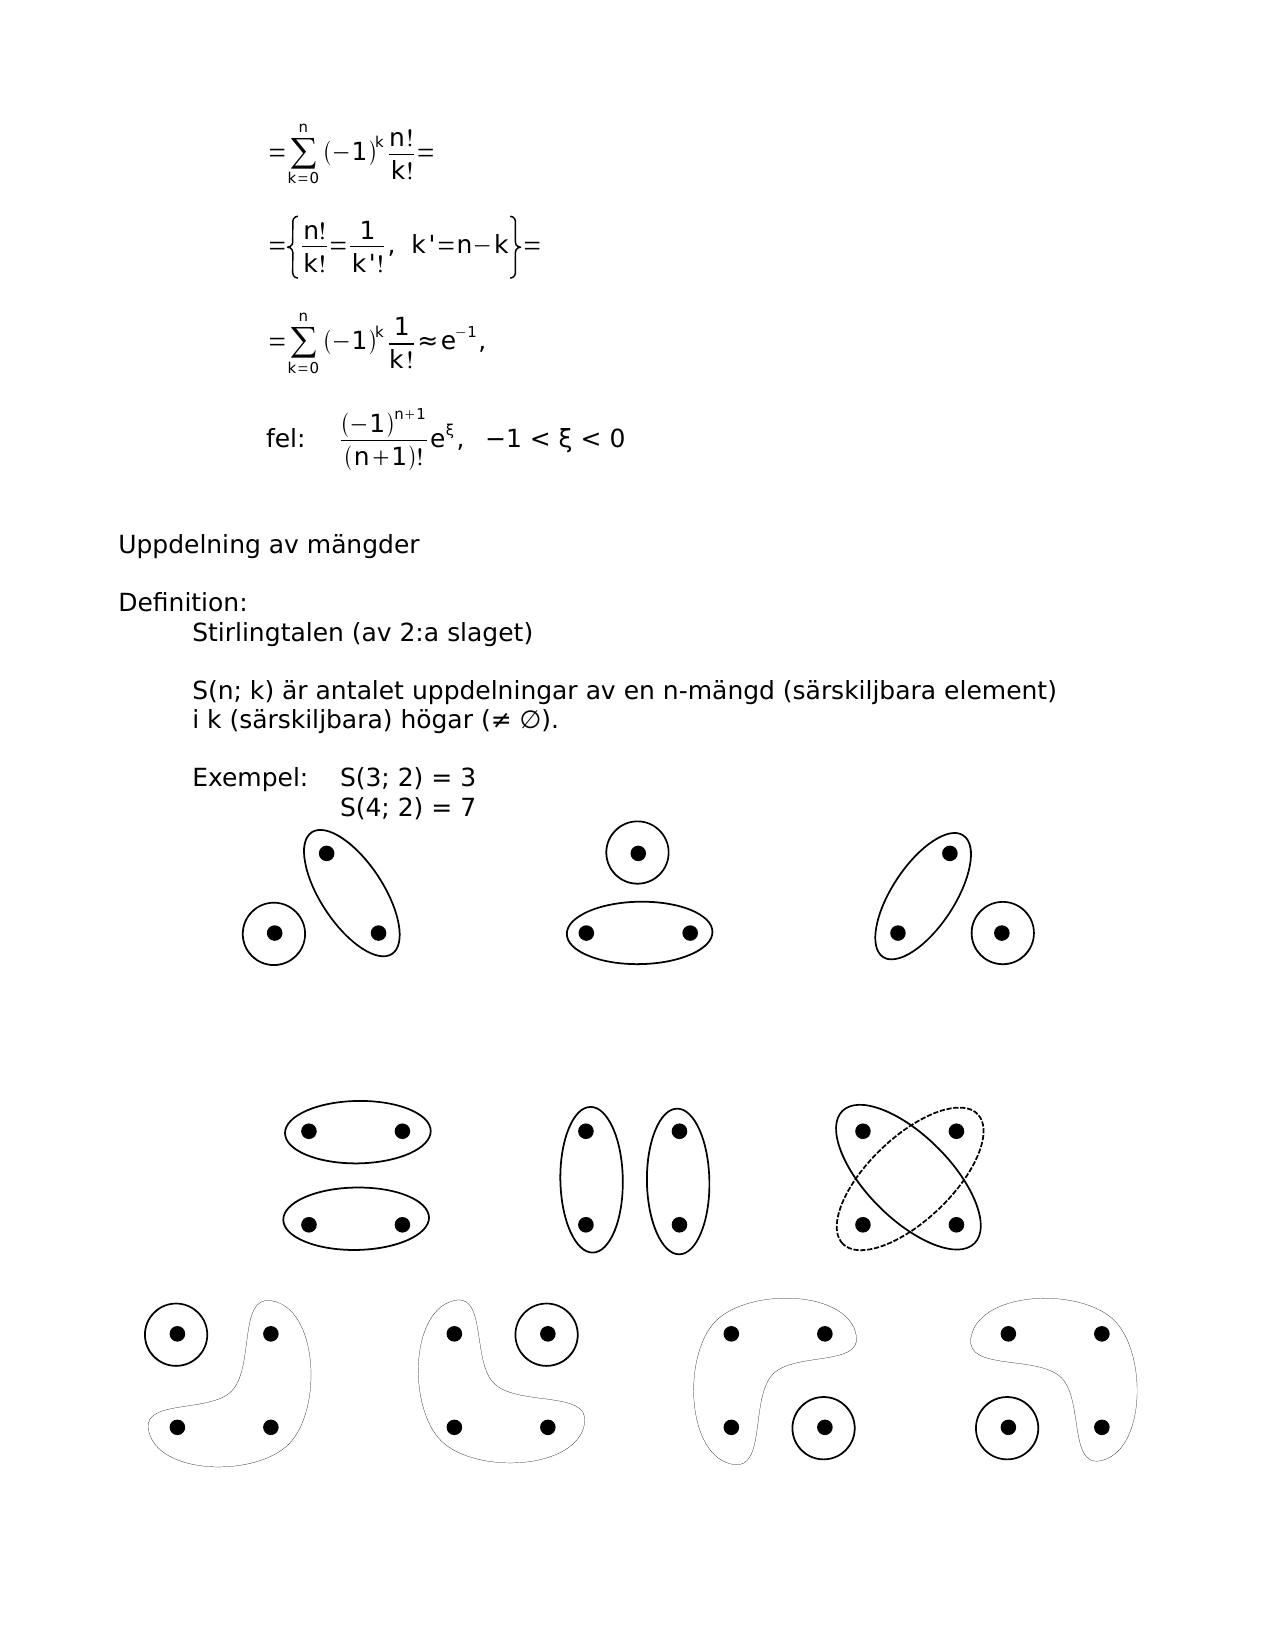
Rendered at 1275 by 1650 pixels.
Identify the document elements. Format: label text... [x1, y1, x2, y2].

text S(n; k) är antalet uppdelningar av en n-mängd (särskiljbara element) [118, 676, 1157, 705]
text fel: −1 < ξ < 0 [118, 406, 1157, 472]
text S(4; 2) = 7 [118, 793, 1157, 822]
text Stirlingtalen (av 2:a slaget) [118, 618, 1157, 647]
text Uppdelning av mängder [118, 530, 1157, 559]
text i k (särskiljbara) högar (≠ ∅). [118, 705, 1157, 734]
text Definition: [118, 589, 1157, 618]
text Exempel: S(3; 2) = 3 [118, 764, 1157, 793]
